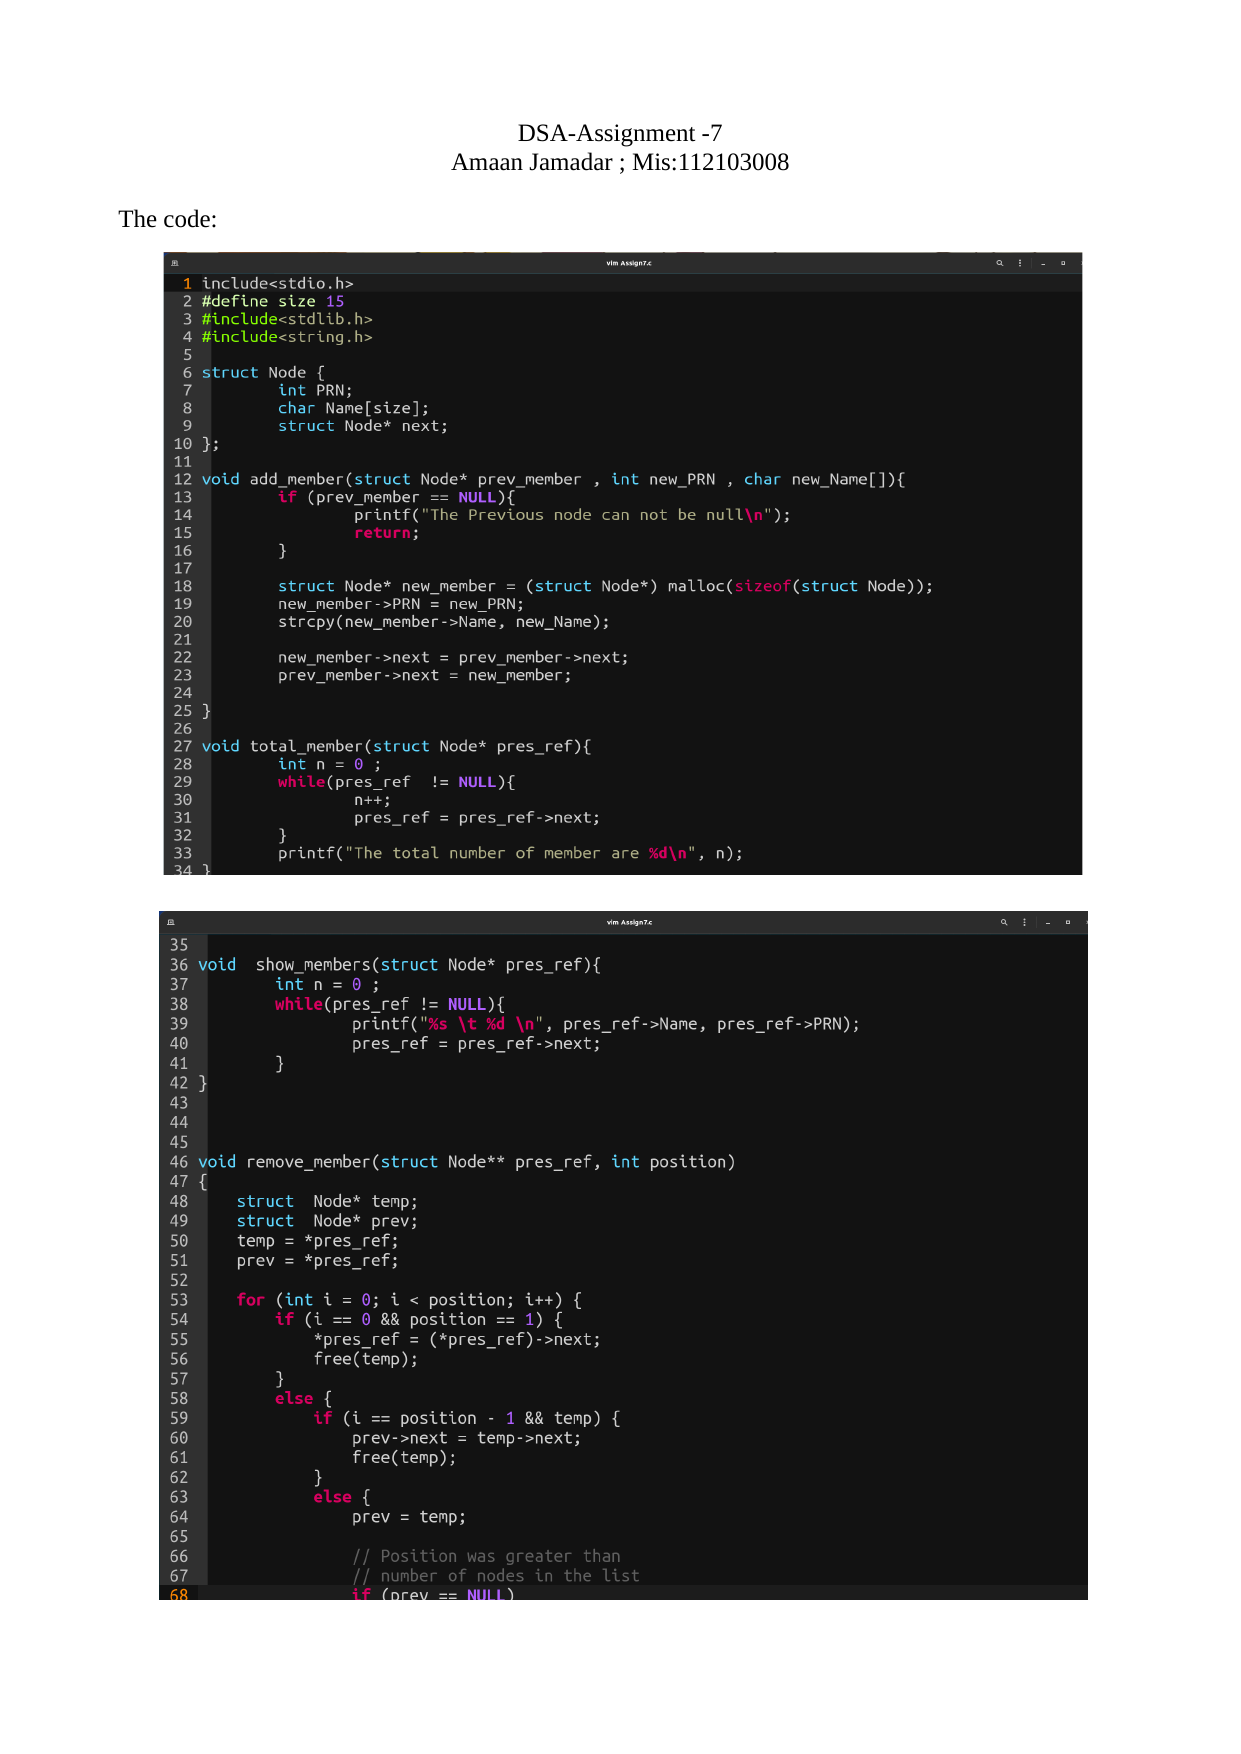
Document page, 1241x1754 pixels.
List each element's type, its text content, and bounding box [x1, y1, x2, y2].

picture [159, 911, 1088, 1600]
text The code: [118, 204, 1122, 233]
text Amaan Jamadar ; Mis:112103008 [118, 147, 1122, 176]
picture [163, 252, 1083, 875]
text DSA-Assignment -7 [118, 118, 1122, 147]
